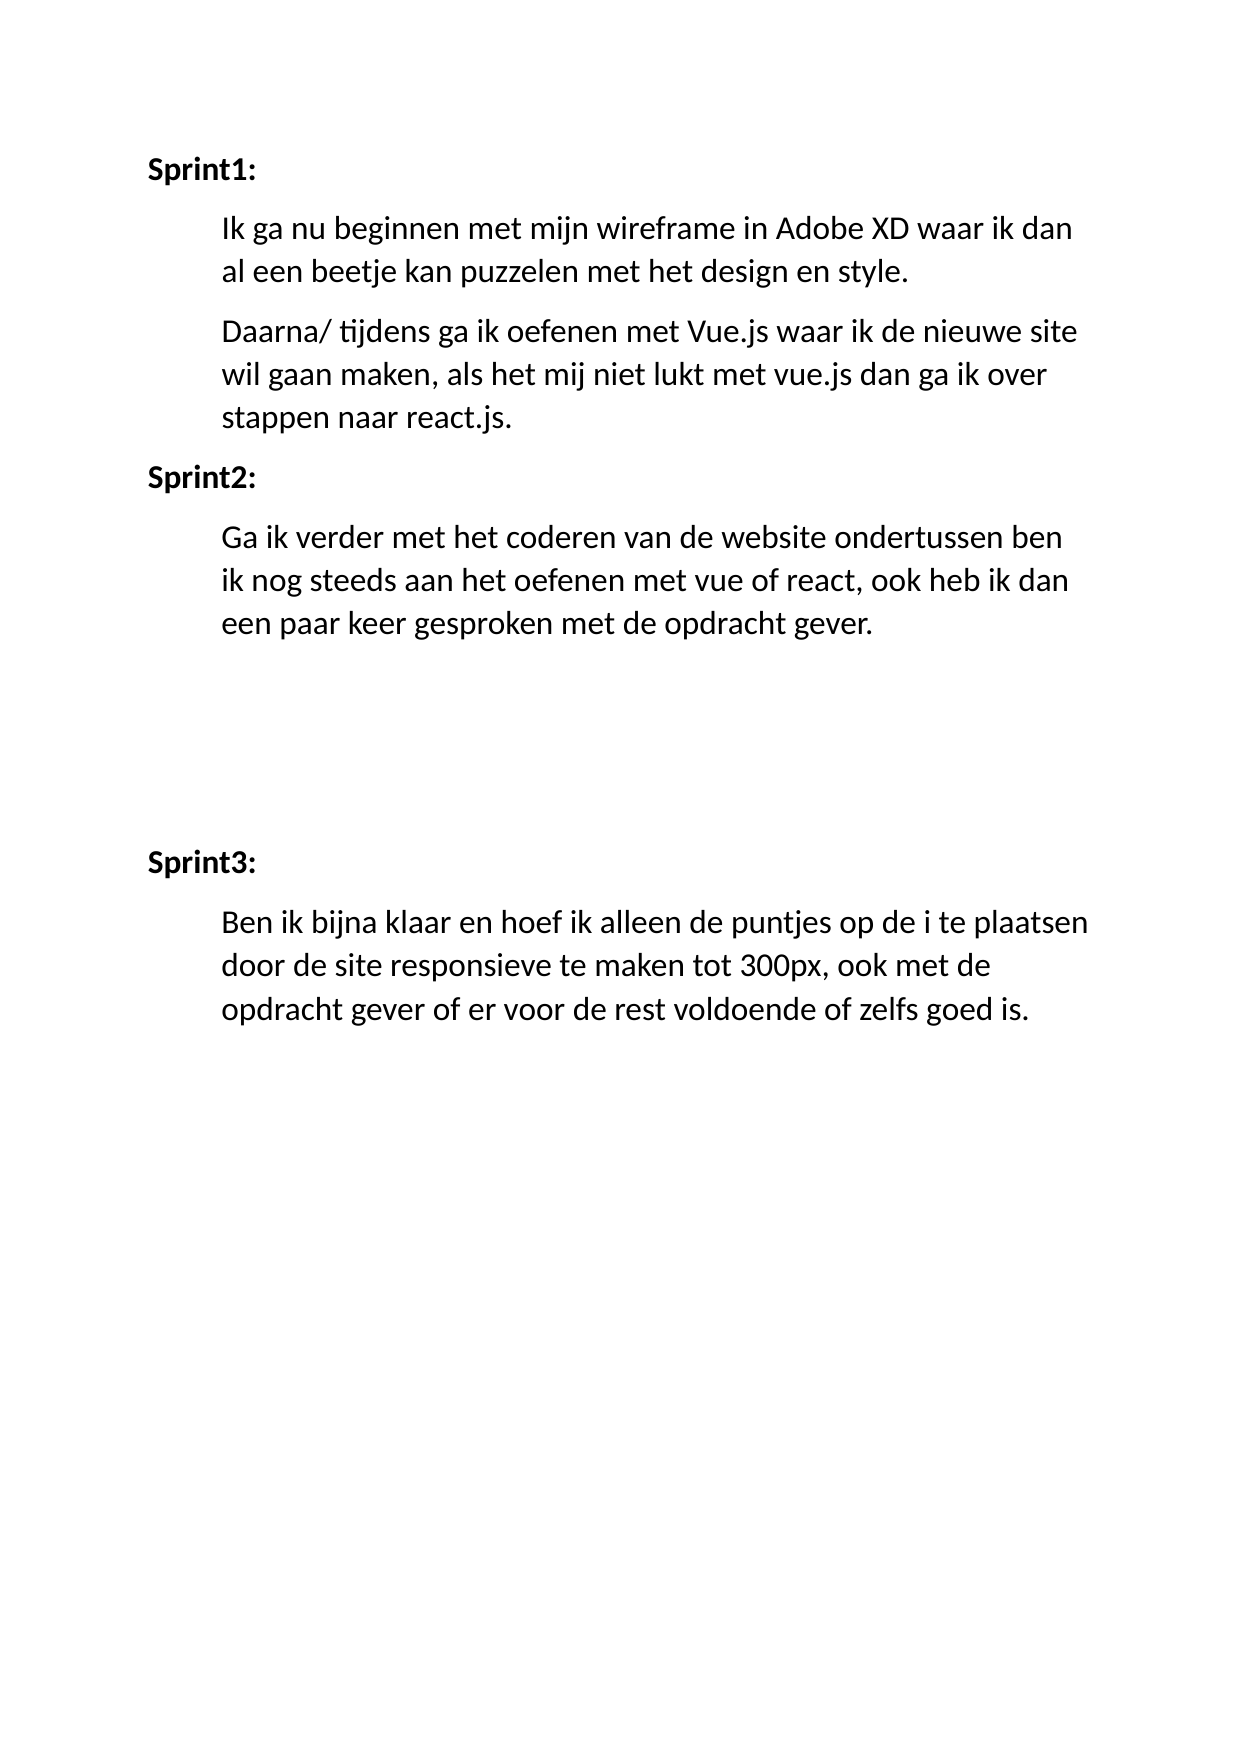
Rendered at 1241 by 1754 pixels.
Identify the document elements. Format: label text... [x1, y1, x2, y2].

text Sprint1: [148, 148, 1093, 188]
text Ik ga nu beginnen met mijn wireframe in Adobe XD waar ik dan al een beetje kan puzzelen met het design en style. [221, 207, 1093, 291]
text Sprint3: [148, 842, 1093, 882]
text Ga ik verder met het coderen van de website ondertussen ben ik nog steeds aan het oefenen met vue of react, ook heb ik dan een paar keer gesproken met de opdracht gever. [221, 516, 1093, 643]
text Sprint2: [148, 456, 1093, 497]
text Daarna/ tijdens ga ik oefenen met Vue.js waar ik de nieuwe site wil gaan maken, als het mij niet lukt met vue.js dan ga ik over stappen naar react.js. [221, 310, 1093, 437]
text Ben ik bijna klaar en hoef ik alleen de puntjes op de i te plaatsen door de site responsieve te maken tot 300px, ook met de opdracht gever of er voor de rest voldoende of zelfs goed is. [221, 901, 1093, 1028]
